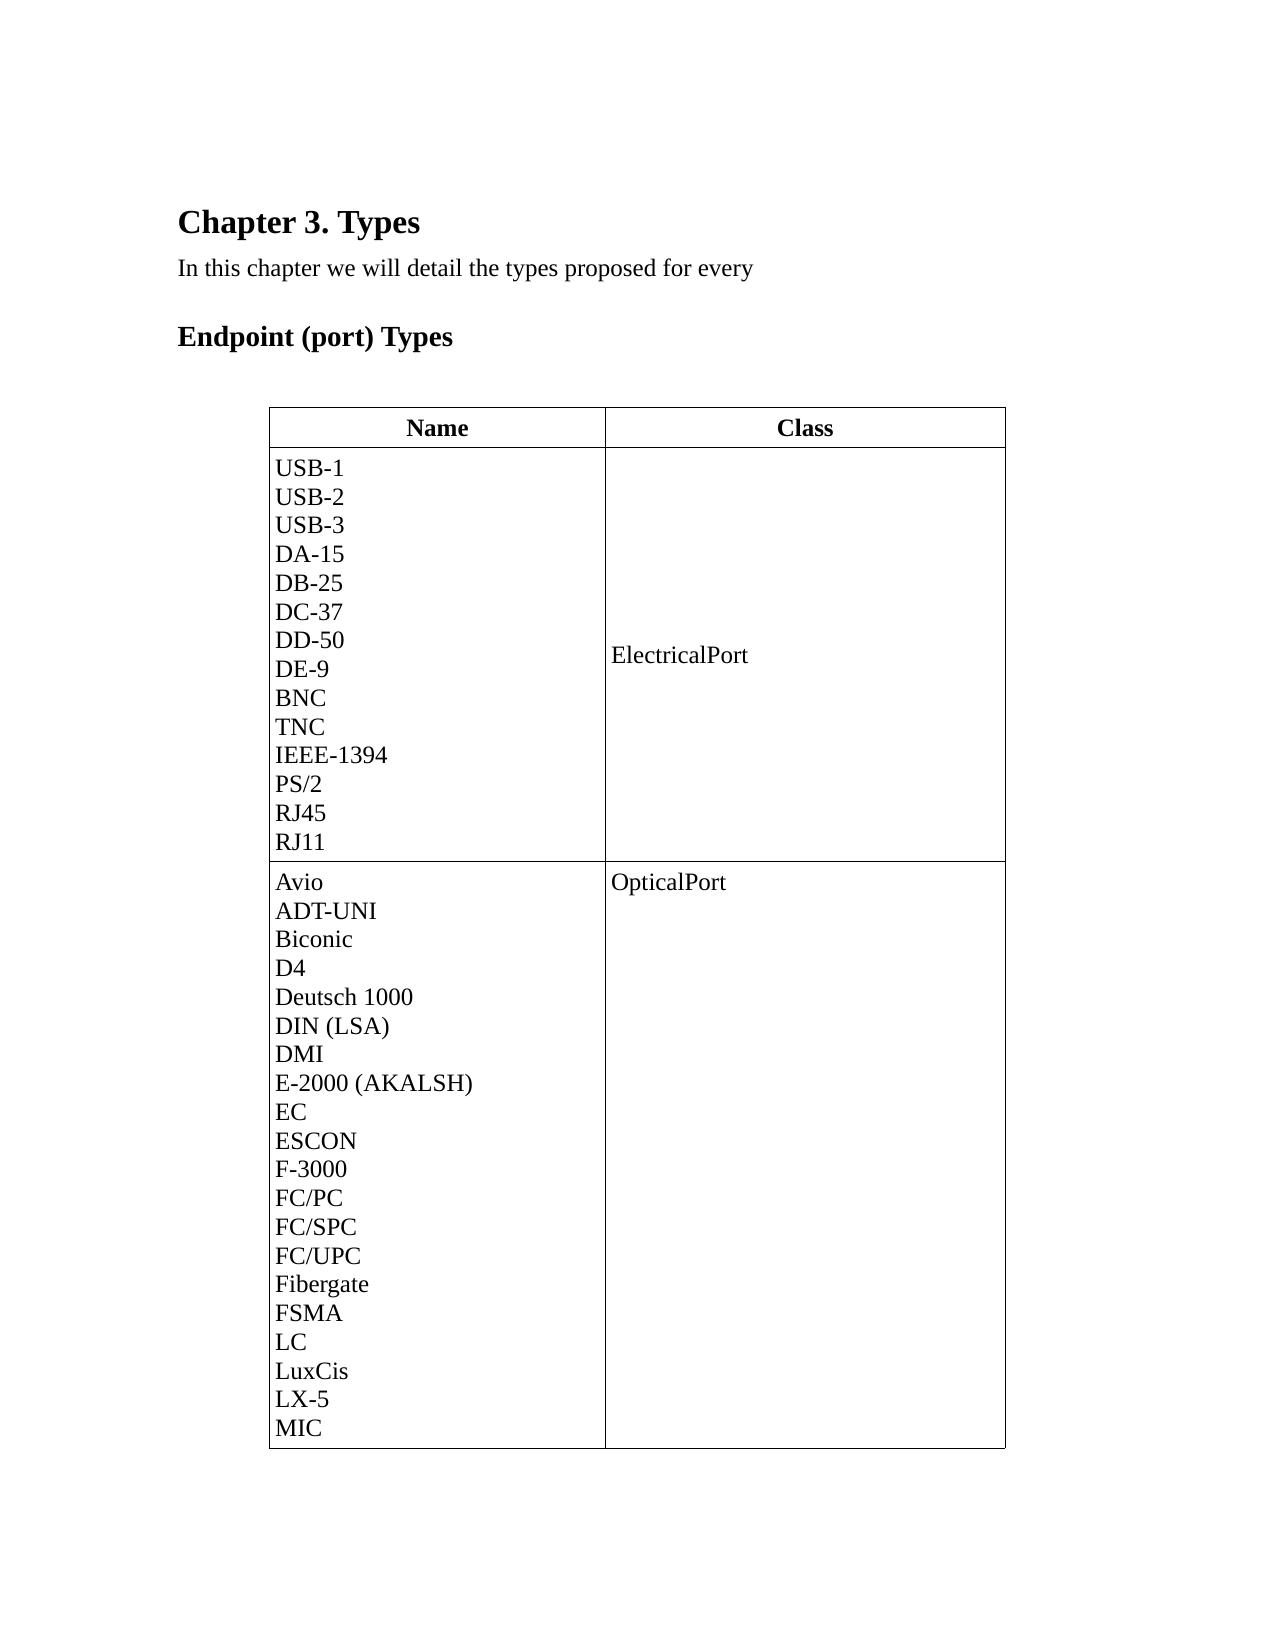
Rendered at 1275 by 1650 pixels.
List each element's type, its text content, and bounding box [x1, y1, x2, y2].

text In this chapter we will detail the types proposed for every [177, 253, 1098, 282]
table_header Class [606, 408, 1005, 447]
table_header Name [270, 408, 605, 447]
table_cell USB-1 USB-2 USB-3 DA-15 DB-25 DC-37 DD-50 DE-9 BNC TNC IEEE-1394 PS/2 RJ45 RJ11 [270, 448, 605, 861]
subtitle Chapter 3. Types [177, 202, 1098, 241]
subtitle Endpoint (port) Types [177, 319, 1098, 353]
table_cell Avio ADT-UNI Biconic D4 Deutsch 1000 DIN (LSA) DMI E-2000 (AKALSH) EC ESCON F-3000 FC/PC FC/SPC FC/UPC Fibergate FSMA LC LuxCis LX-5 MIC [270, 862, 605, 1448]
table_cell OpticalPort [606, 862, 1005, 1448]
table_cell ElectricalPort [606, 448, 1005, 861]
